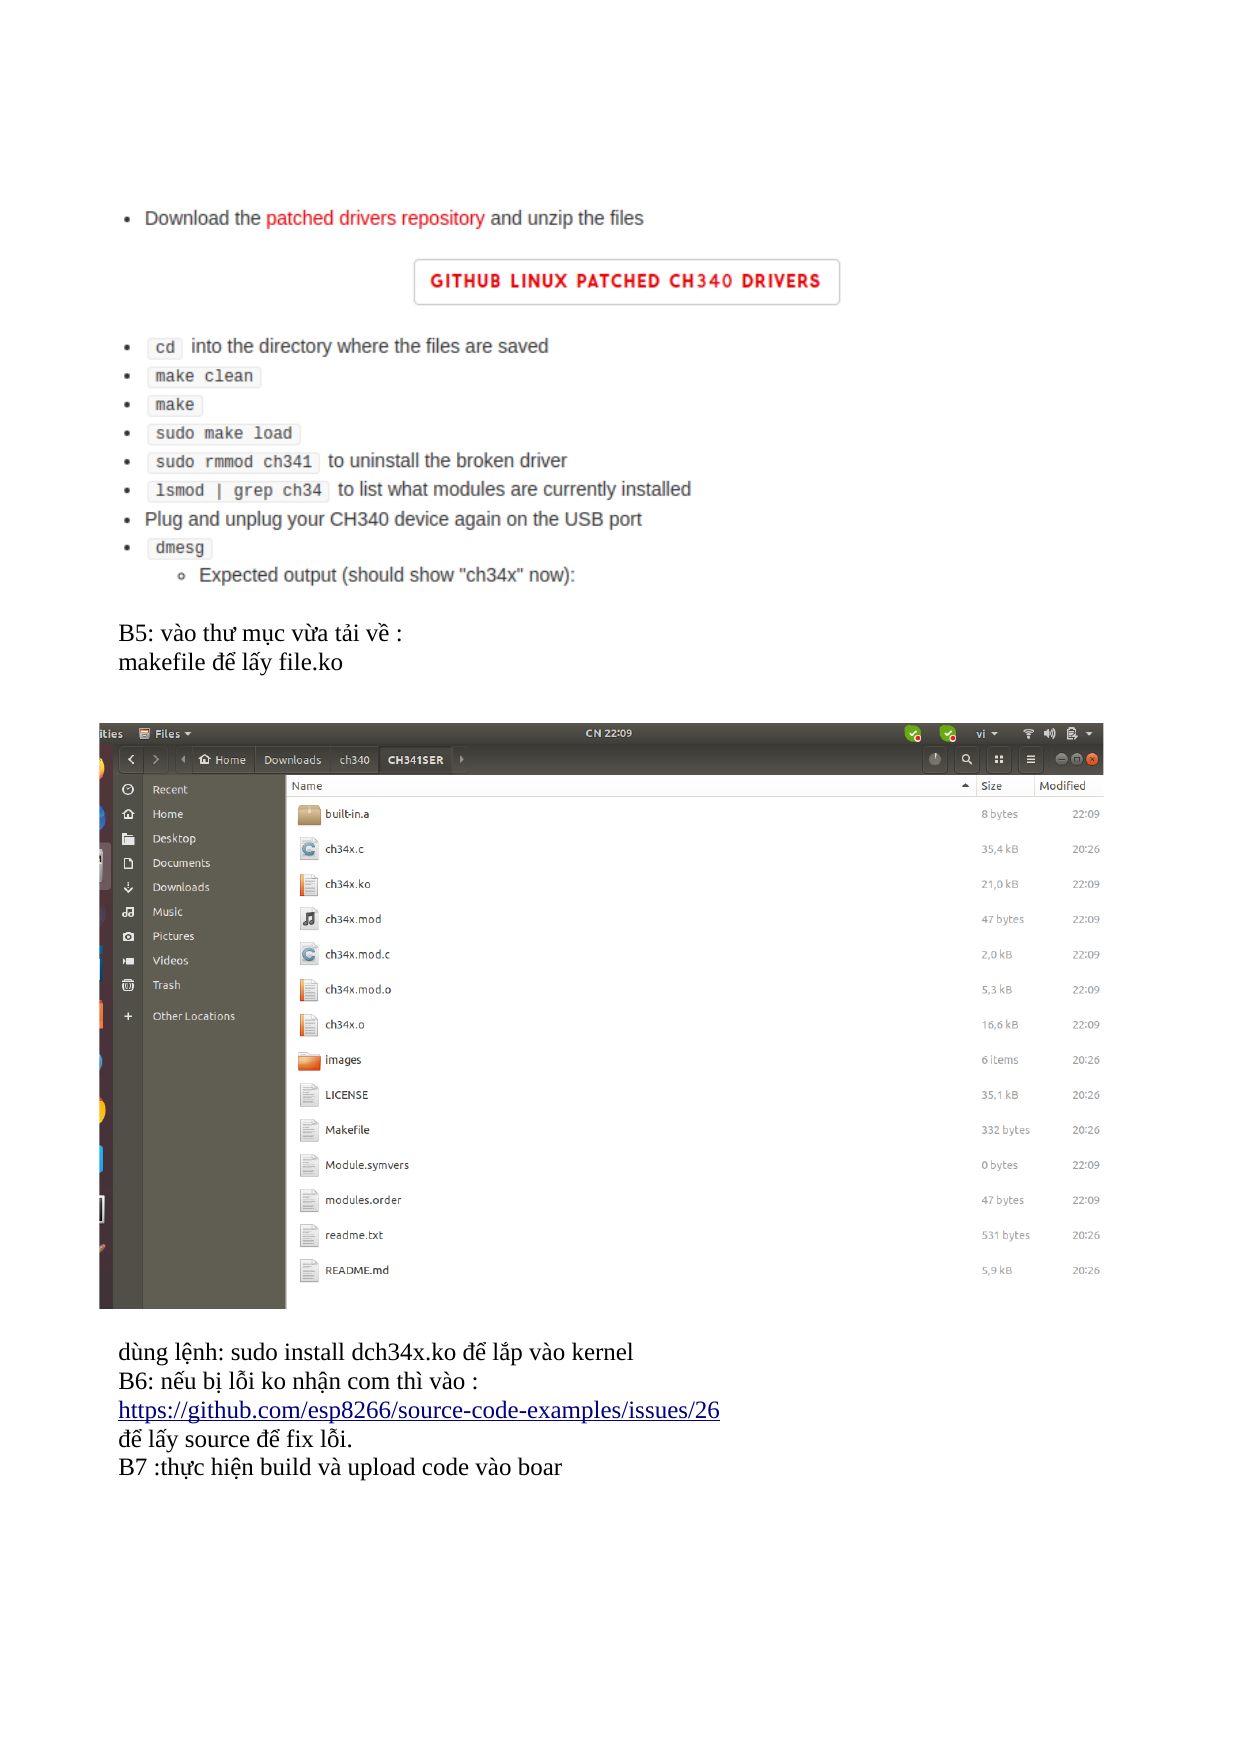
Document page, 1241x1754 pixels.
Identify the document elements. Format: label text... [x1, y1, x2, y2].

picture [115, 191, 1119, 590]
text B6: nếu bị lỗi ko nhận com thì vào : [118, 1366, 1122, 1395]
text dùng lệnh: sudo install dch34x.ko để lắp vào kernel [118, 1337, 1122, 1366]
text B7 :thực hiện build và upload code vào boar [118, 1452, 1122, 1481]
text để lấy source để fix lỗi. [118, 1424, 1122, 1452]
text makefile để lấy file.ko [118, 647, 1122, 676]
text https://github.com/esp8266/source-code-examples/issues/26 [118, 1395, 1122, 1424]
text B5: vào thư mục vừa tải về : [118, 618, 1122, 647]
picture [99, 723, 1104, 1309]
